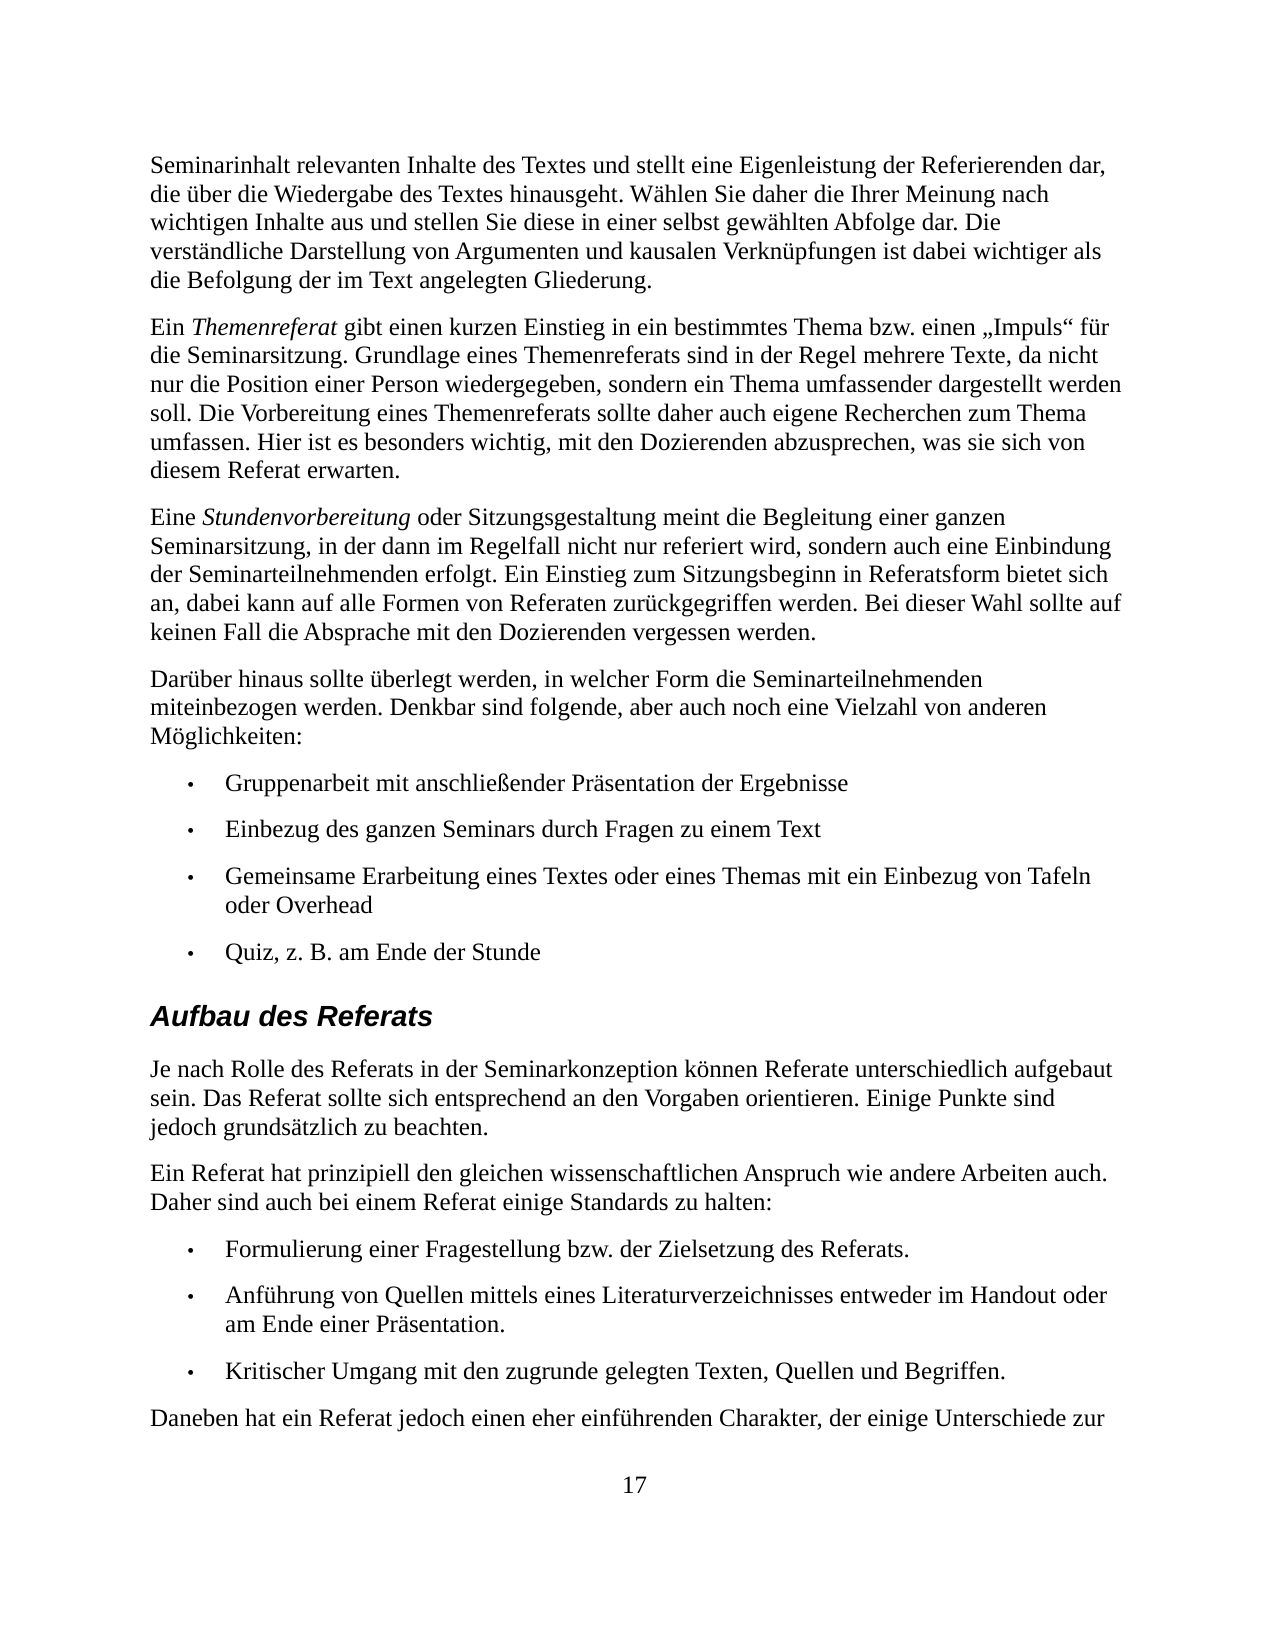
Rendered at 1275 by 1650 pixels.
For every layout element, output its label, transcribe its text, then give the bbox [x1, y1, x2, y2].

list Einbezug des ganzen Seminars durch Fragen zu einem Text [187, 814, 1125, 843]
text Seminarinhalt relevanten Inhalte des Textes und stellt eine Eigenleistung der Referierenden dar, die über die Wiedergabe des Textes hinausgeht. Wählen Sie daher die Ihrer Meinung nach wichtigen Inhalte aus und stellen Sie diese in einer selbst gewählten Abfolge dar. Die verständliche Darstellung von Argumenten und kausalen Verknüpfungen ist dabei wichtiger als die Befolgung der im Text angelegten Gliederung. [150, 150, 1125, 294]
list Formulierung einer Fragestellung bzw. der Zielsetzung des Referats. [187, 1234, 1125, 1263]
list Gruppenarbeit mit anschließender Präsentation der Ergebnisse [187, 768, 1125, 797]
text Ein Referat hat prinzipiell den gleichen wissenschaftlichen Anspruch wie andere Arbeiten auch. Daher sind auch bei einem Referat einige Standards zu halten: [150, 1158, 1125, 1216]
list Kritischer Umgang mit den zugrunde gelegten Texten, Quellen und Begriffen. [187, 1356, 1125, 1385]
list Quiz, z. B. am Ende der Stunde [187, 937, 1125, 965]
text Je nach Rolle des Referats in der Seminarkonzeption können Referate unterschiedlich aufgebaut sein. Das Referat sollte sich entsprechend an den Vorgaben orientieren. Einige Punkte sind jedoch grundsätzlich zu beachten. [150, 1054, 1125, 1141]
text Ein Themenreferat gibt einen kurzen Einstieg in ein bestimmtes Thema bzw. einen „Impuls“ für die Seminarsitzung. Grundlage eines Themenreferats sind in der Regel mehrere Texte, da nicht nur die Position einer Person wiedergegeben, sondern ein Thema umfassender dargestellt werden soll. Die Vorbereitung eines Themenreferats sollte daher auch eigene Recherchen zum Thema umfassen. Hier ist es besonders wichtig, mit den Dozierenden abzusprechen, was sie sich von diesem Referat erwarten. [150, 312, 1125, 484]
text Darüber hinaus sollte überlegt werden, in welcher Form die Seminarteilnehmenden miteinbezogen werden. Denkbar sind folgende, aber auch noch eine Vielzahl von anderen Möglichkeiten: [150, 664, 1125, 750]
text Daneben hat ein Referat jedoch einen eher einführenden Charakter, der einige Unterschiede zur [150, 1403, 1125, 1431]
list Anführung von Quellen mittels eines Literaturverzeichnisses entweder im Handout oder am Ende einer Präsentation. [187, 1281, 1125, 1338]
text Eine Stundenvorbereitung oder Sitzungsgestaltung meint die Begleitung einer ganzen Seminarsitzung, in der dann im Regelfall nicht nur referiert wird, sondern auch eine Einbindung der Seminarteilnehmenden erfolgt. Ein Einstieg zum Sitzungsbeginn in Referatsform bietet sich an, dabei kann auf alle Formen von Referaten zurückgegriffen werden. Bei dieser Wahl sollte auf keinen Fall die Absprache mit den Dozierenden vergessen werden. [150, 502, 1125, 646]
subtitle Aufbau des Referats [150, 999, 1125, 1033]
list Gemeinsame Erarbeitung eines Textes oder eines Themas mit ein Einbezug von Tafeln oder Overhead [187, 861, 1125, 919]
